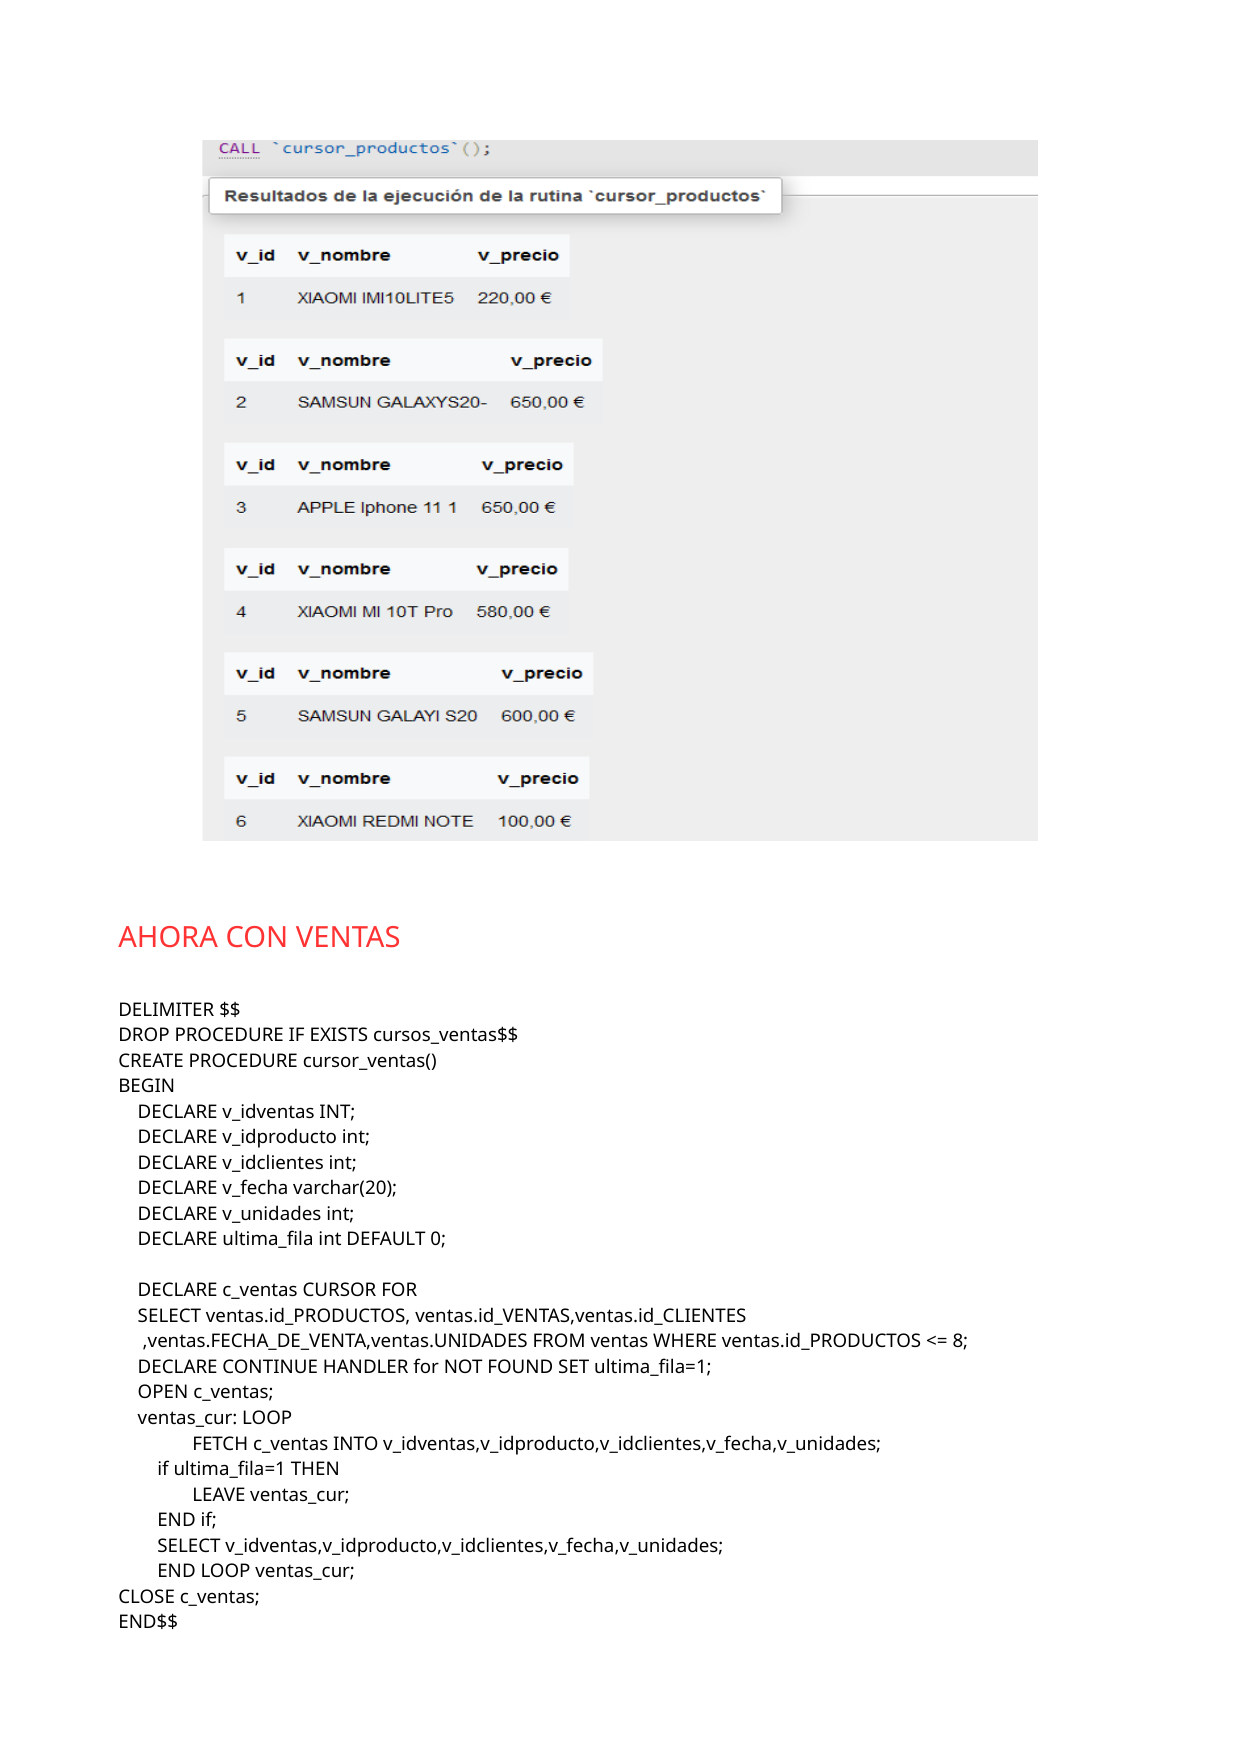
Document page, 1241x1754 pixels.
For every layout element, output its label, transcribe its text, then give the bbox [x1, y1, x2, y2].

text DECLARE CONTINUE HANDLER for NOT FOUND SET ultima_fila=1; [118, 1353, 1122, 1379]
text DECLARE c_ventas CURSOR FOR [118, 1277, 1122, 1302]
text if ultima_fila=1 THEN [118, 1455, 1122, 1481]
text OPEN c_ventas; [118, 1379, 1122, 1404]
text DROP PROCEDURE IF EXISTS cursos_ventas$$ [118, 1022, 1122, 1047]
text DELIMITER $$ [118, 996, 1122, 1022]
text END$$ [118, 1608, 1122, 1634]
text FETCH c_ventas INTO v_idventas,v_idproducto,v_idclientes,v_fecha,v_unidades; [118, 1430, 1122, 1455]
text BEGIN [118, 1073, 1122, 1098]
text END LOOP ventas_cur; [118, 1557, 1122, 1583]
text CREATE PROCEDURE cursor_ventas() [118, 1047, 1122, 1073]
text SELECT v_idventas,v_idproducto,v_idclientes,v_fecha,v_unidades; [118, 1532, 1122, 1557]
text DECLARE v_fecha varchar(20); [118, 1175, 1122, 1200]
text DECLARE ultima_fila int DEFAULT 0; [118, 1226, 1122, 1251]
text SELECT ventas.id_PRODUCTOS, ventas.id_VENTAS,ventas.id_CLIENTES [118, 1302, 1122, 1328]
text DECLARE v_idproducto int; [118, 1124, 1122, 1149]
text AHORA CON VENTAS [118, 917, 1122, 956]
picture [202, 140, 1038, 841]
text DECLARE v_unidades int; [118, 1200, 1122, 1226]
text LEAVE ventas_cur; [118, 1481, 1122, 1506]
text ,ventas.FECHA_DE_VENTA,ventas.UNIDADES FROM ventas WHERE ventas.id_PRODUCTOS <= 8; [118, 1328, 1122, 1353]
text END if; [118, 1506, 1122, 1532]
text DECLARE v_idventas INT; [118, 1098, 1122, 1124]
text ventas_cur: LOOP [118, 1404, 1122, 1430]
text DECLARE v_idclientes int; [118, 1149, 1122, 1175]
text CLOSE c_ventas; [118, 1583, 1122, 1608]
